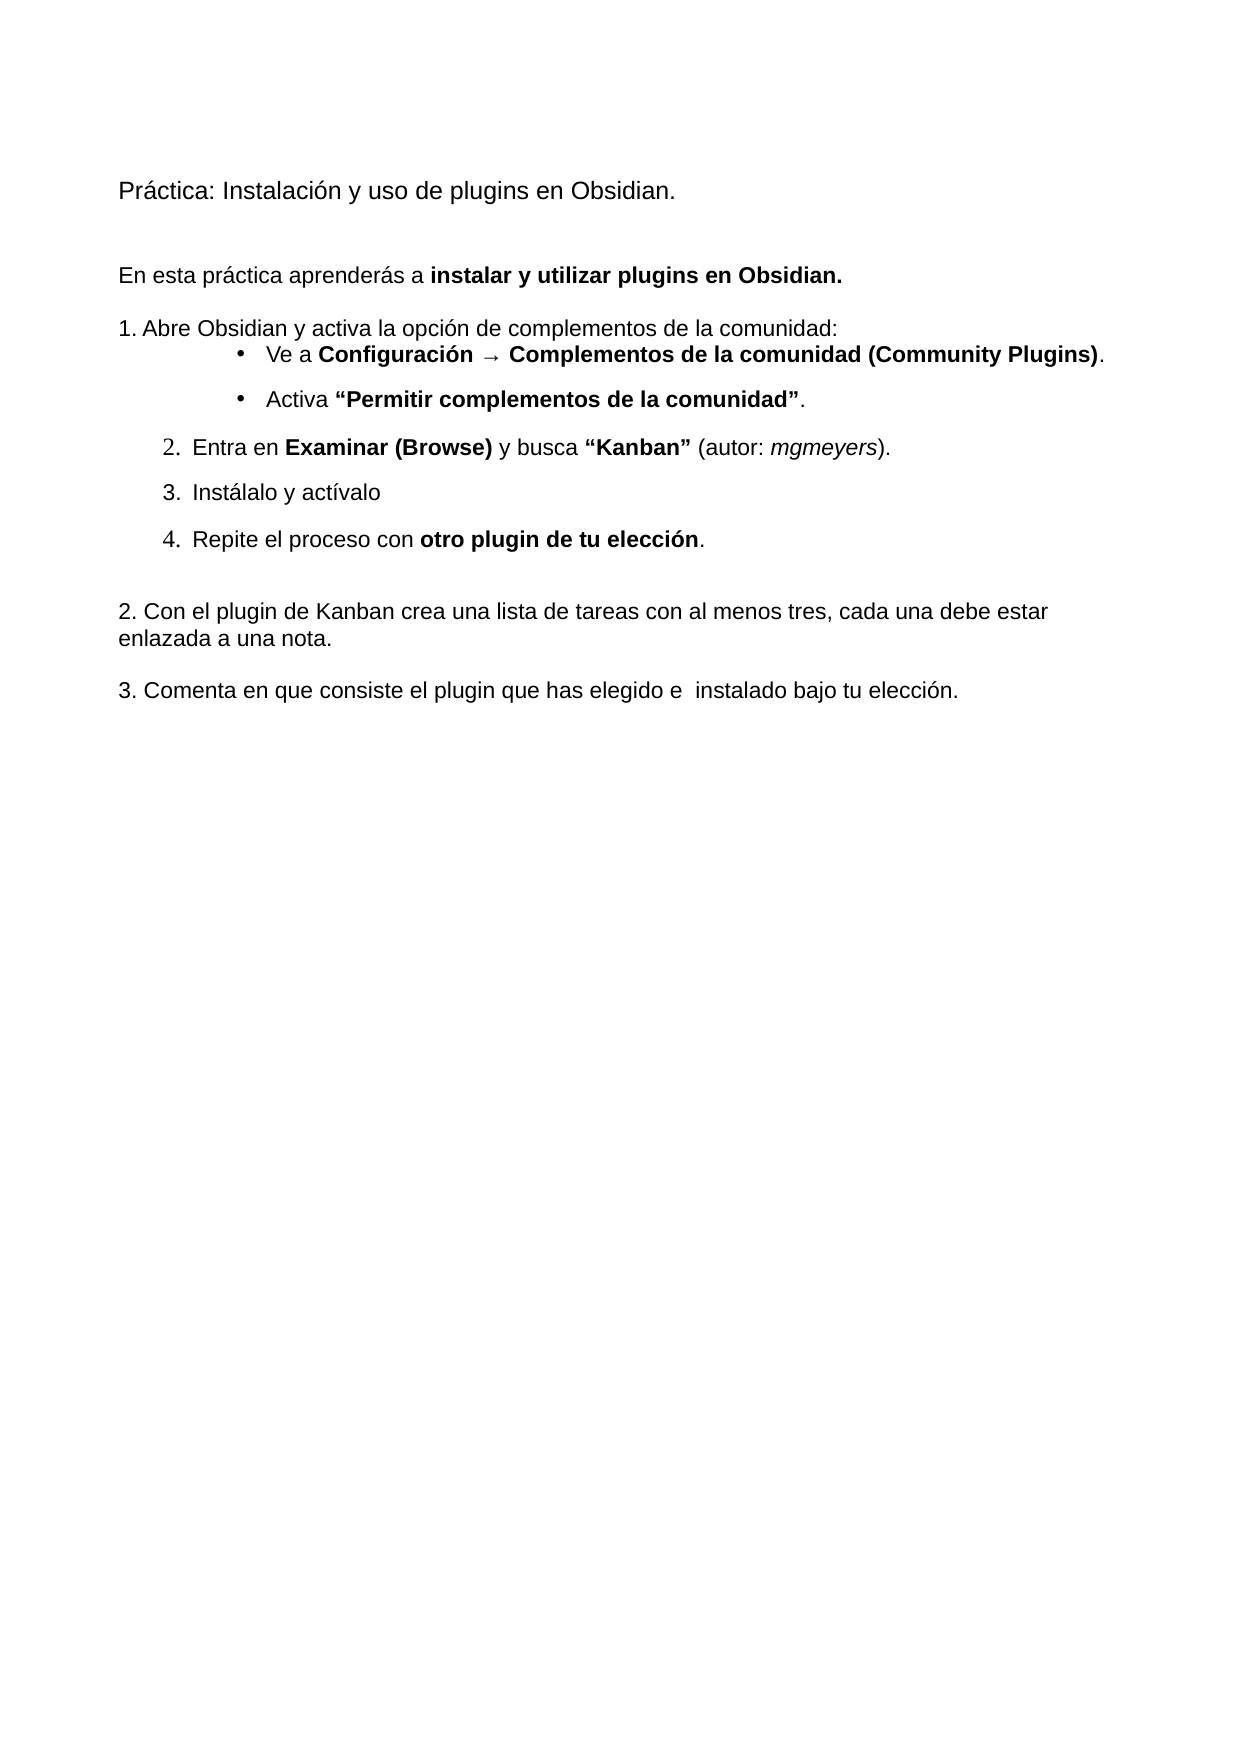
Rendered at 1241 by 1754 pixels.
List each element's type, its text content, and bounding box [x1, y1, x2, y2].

list Activa “Permitir complementos de la comunidad”. [236, 386, 1122, 413]
list Instálalo y actívalo [162, 479, 1122, 506]
list Ve a Configuración → Complementos de la comunidad (Community Plugins). [236, 341, 1122, 368]
text En esta práctica aprenderás a instalar y utilizar plugins en Obsidian. [118, 262, 1122, 288]
list Repite el proceso con otro plugin de tu elección. [162, 524, 1122, 553]
text 2. Con el plugin de Kanban crea una lista de tareas con al menos tres, cada una debe estar enlazada a una nota. [118, 598, 1122, 651]
text 1. Abre Obsidian y activa la opción de complementos de la comunidad: [118, 314, 1122, 341]
text Práctica: Instalación y uso de plugins en Obsidian. [118, 176, 1122, 204]
list Entra en Examinar (Browse) y busca “Kanban” (autor: mgmeyers). [162, 432, 1122, 461]
text 3. Comenta en que consiste el plugin que has elegido e instalado bajo tu elección. [118, 677, 1122, 703]
